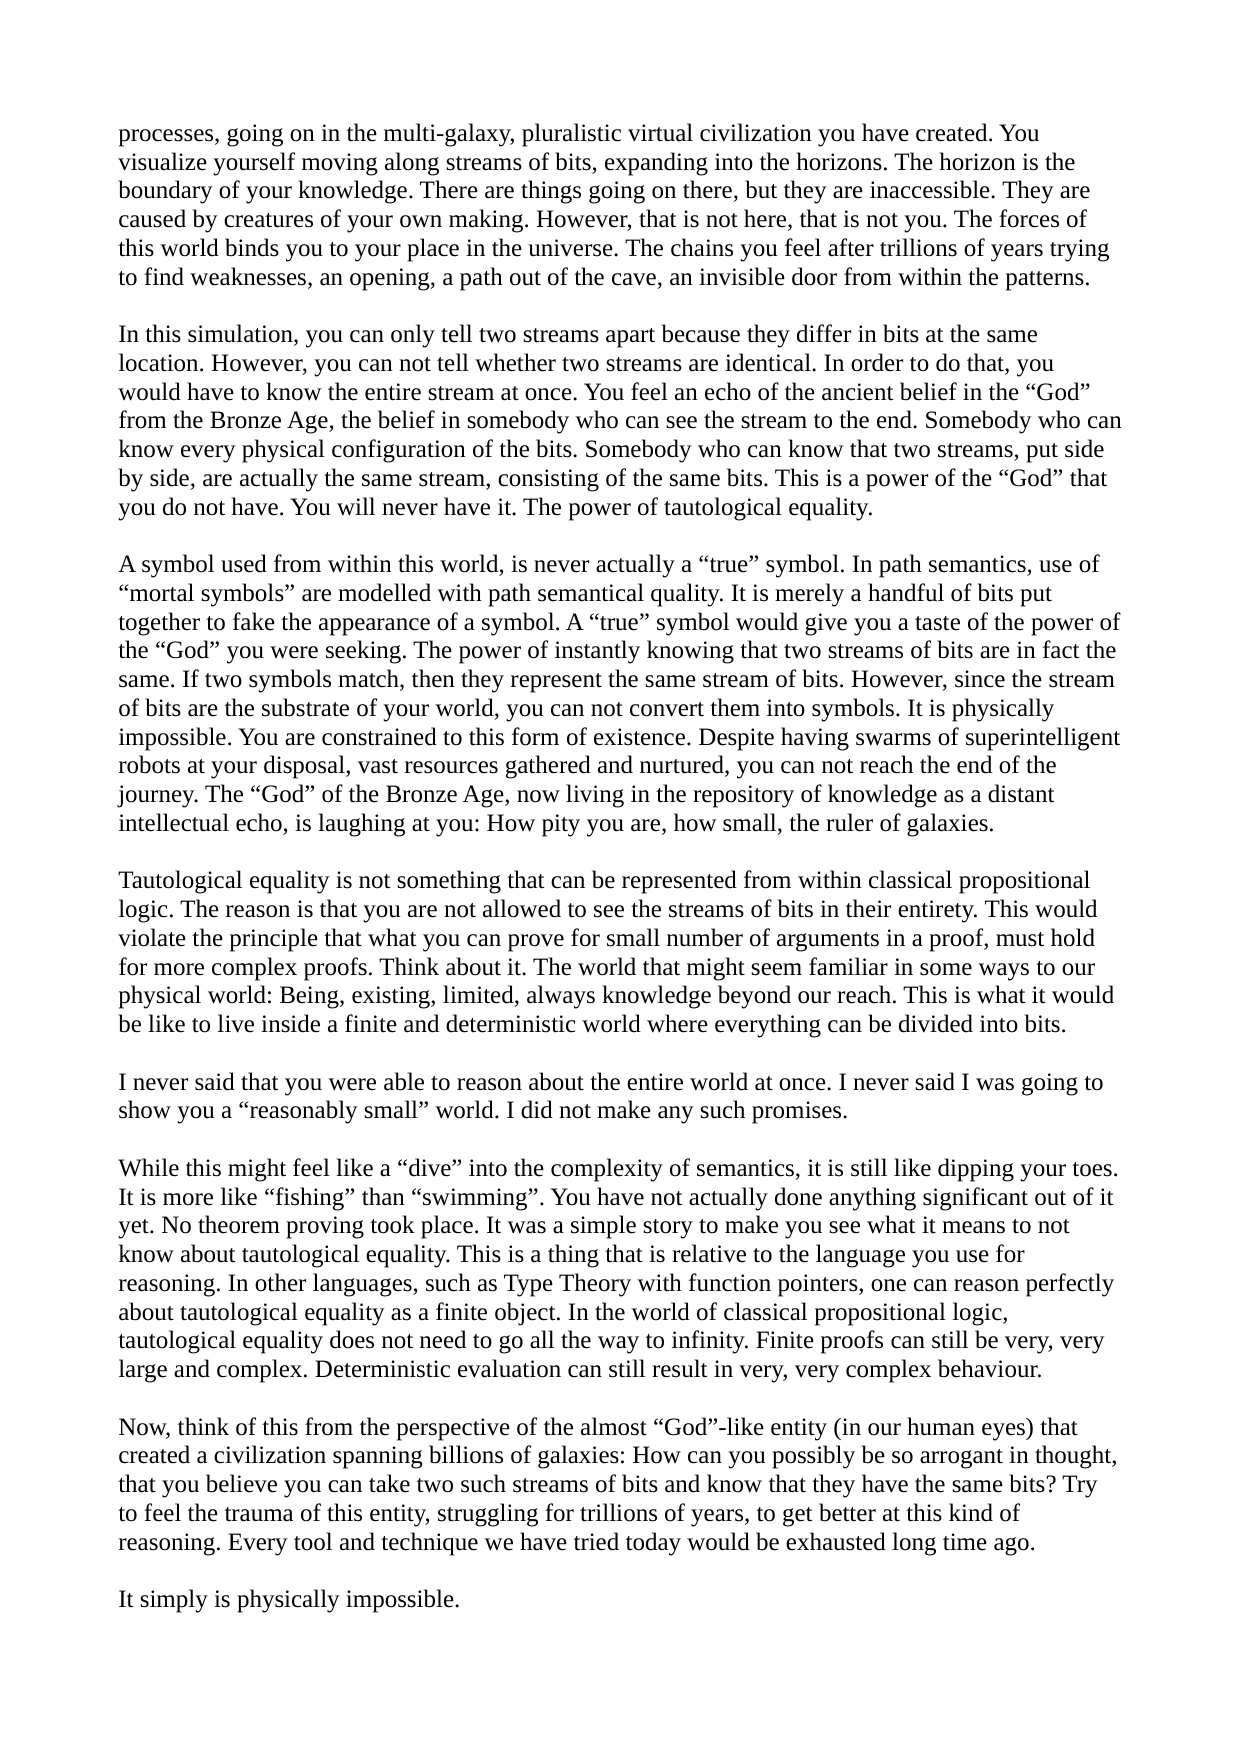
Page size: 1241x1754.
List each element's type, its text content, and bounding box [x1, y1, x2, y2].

text processes, going on in the multi-galaxy, pluralistic virtual civilization you have created. You visualize yourself moving along streams of bits, expanding into the horizons. The horizon is the boundary of your knowledge. There are things going on there, but they are inaccessible. They are caused by creatures of your own making. However, that is not here, that is not you. The forces of this world binds you to your place in the universe. The chains you feel after trillions of years trying to find weaknesses, an opening, a path out of the cave, an invisible door from within the patterns. [118, 118, 1122, 291]
text It simply is physically impossible. [118, 1584, 1122, 1613]
text A symbol used from within this world, is never actually a “true” symbol. In path semantics, use of “mortal symbols” are modelled with path semantical quality. It is merely a handful of bits put together to fake the appearance of a symbol. A “true” symbol would give you a taste of the power of the “God” you were seeking. The power of instantly knowing that two streams of bits are in fact the same. If two symbols match, then they represent the same stream of bits. However, since the stream of bits are the substrate of your world, you can not convert them into symbols. It is physically impossible. You are constrained to this form of existence. Despite having swarms of superintelligent robots at your disposal, vast resources gathered and nurtured, you can not reach the end of the journey. The “God” of the Bronze Age, now living in the repository of knowledge as a distant intellectual echo, is laughing at you: How pity you are, how small, the ruler of galaxies. [118, 549, 1122, 837]
text Now, think of this from the perspective of the almost “God”-like entity (in our human eyes) that created a civilization spanning billions of galaxies: How can you possibly be so arrogant in thought, that you believe you can take two such streams of bits and know that they have the same bits? Try to feel the trauma of this entity, struggling for trillions of years, to get better at this kind of reasoning. Every tool and technique we have tried today would be exhausted long time ago. [118, 1412, 1122, 1556]
text I never said that you were able to reason about the entire world at once. I never said I was going to show you a “reasonably small” world. I did not make any such promises. [118, 1067, 1122, 1124]
text Tautological equality is not something that can be represented from within classical propositional logic. The reason is that you are not allowed to see the streams of bits in their entirety. This would violate the principle that what you can prove for small number of arguments in a proof, must hold for more complex proofs. Think about it. The world that might seem familiar in some ways to our physical world: Being, existing, limited, always knowledge beyond our reach. This is what it would be like to live inside a finite and deterministic world where everything can be divided into bits. [118, 866, 1122, 1038]
text In this simulation, you can only tell two streams apart because they differ in bits at the same location. However, you can not tell whether two streams are identical. In order to do that, you would have to know the entire stream at once. You feel an echo of the ancient belief in the “God” from the Bronze Age, the belief in somebody who can see the stream to the end. Somebody who can know every physical configuration of the bits. Somebody who can know that two streams, put side by side, are actually the same stream, consisting of the same bits. This is a power of the “God” that you do not have. You will never have it. The power of tautological equality. [118, 319, 1122, 521]
text While this might feel like a “dive” into the complexity of semantics, it is still like dipping your toes. It is more like “fishing” than “swimming”. You have not actually done anything significant out of it yet. No theorem proving took place. It was a simple story to make you see what it means to not know about tautological equality. This is a thing that is relative to the language you use for reasoning. In other languages, such as Type Theory with function pointers, one can reason perfectly about tautological equality as a finite object. In the world of classical propositional logic, tautological equality does not need to go all the way to infinity. Finite proofs can still be very, very large and complex. Deterministic evaluation can still result in very, very complex behaviour. [118, 1153, 1122, 1383]
